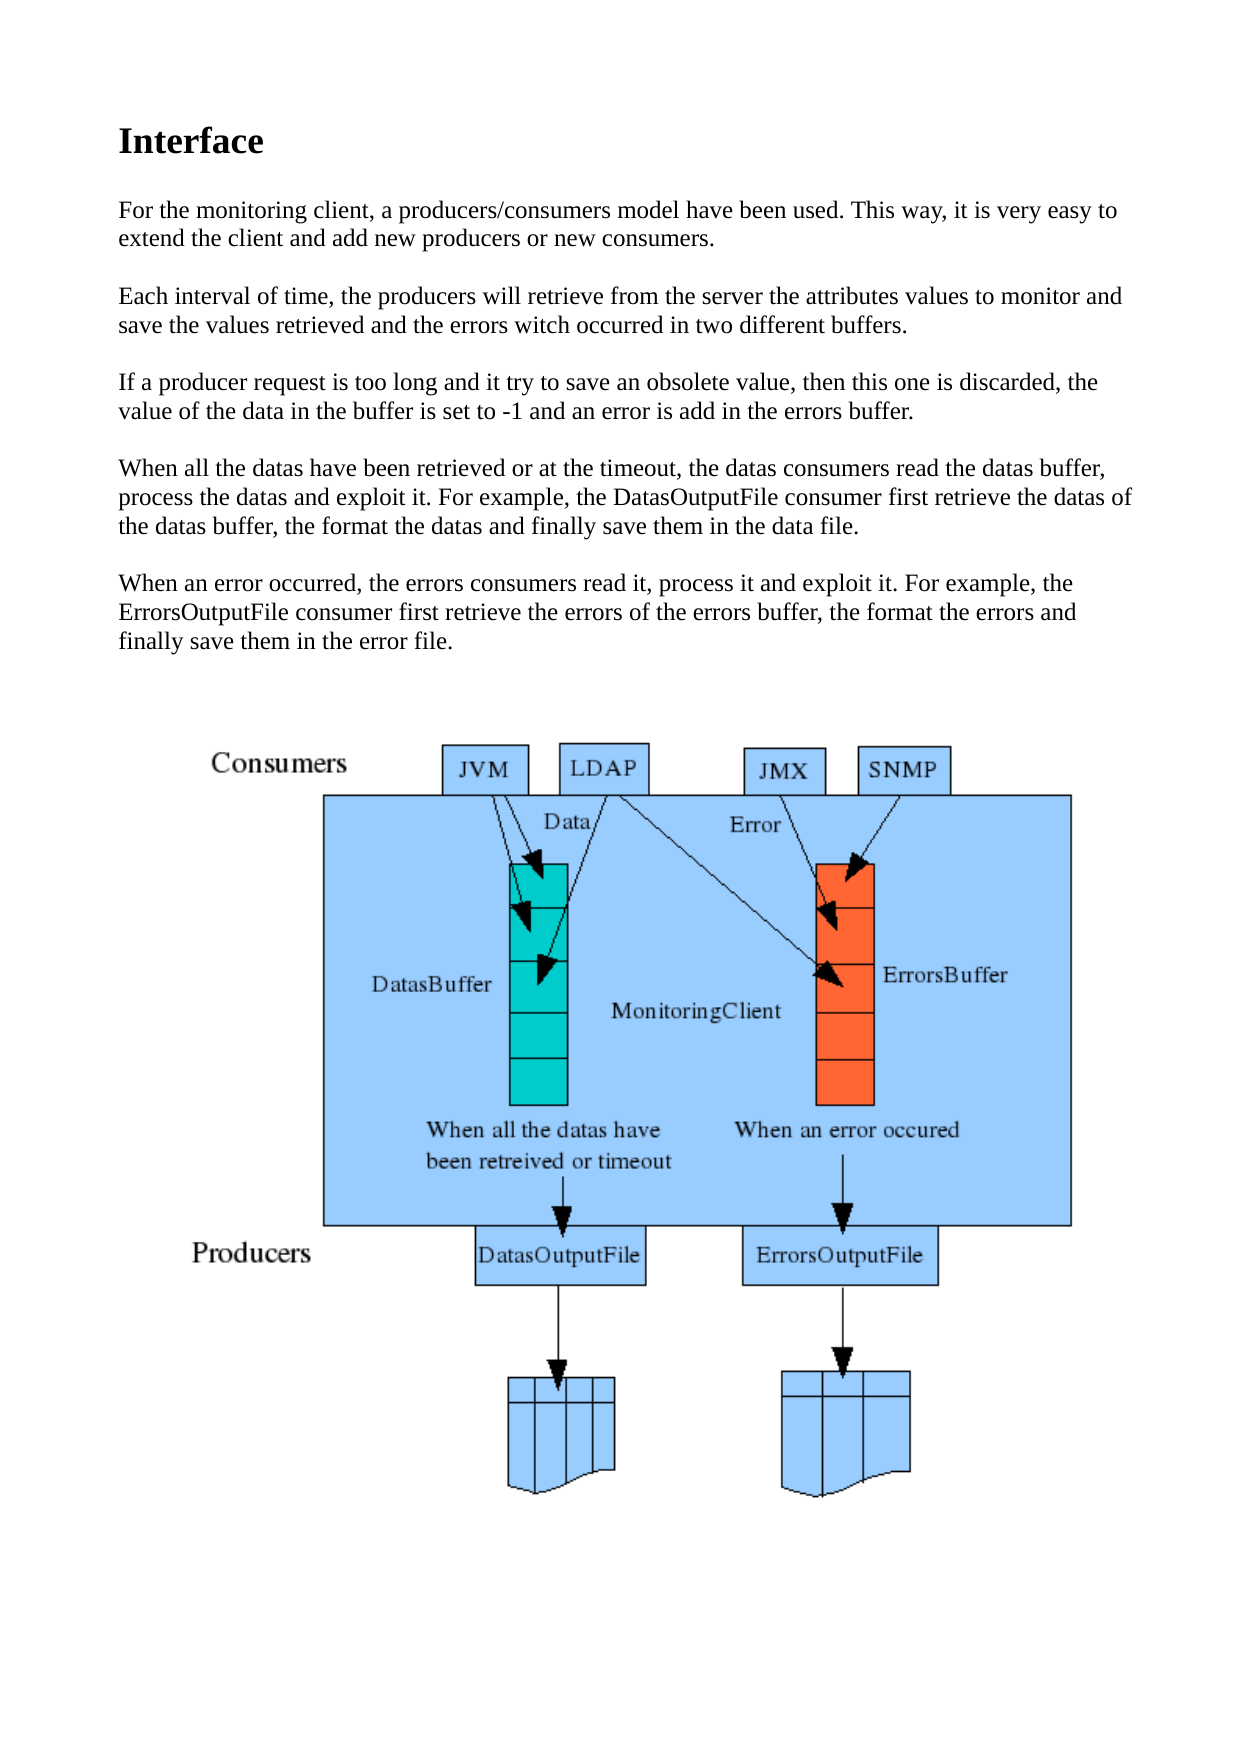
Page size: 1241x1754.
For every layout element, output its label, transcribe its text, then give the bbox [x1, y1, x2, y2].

picture [181, 741, 1080, 1507]
text Each interval of time, the producers will retrieve from the server the attributes values to monitor and save the values retrieved and the errors witch occurred in two different buffers. [118, 281, 1143, 338]
text Interface [118, 118, 1143, 161]
text When an error occurred, the errors consumers read it, process it and exploit it. For example, the ErrorsOutputFile consumer first retrieve the errors of the errors buffer, the format the errors and finally save them in the error file. [118, 568, 1143, 655]
text When all the datas have been retrieved or at the timeout, the datas consumers read the datas buffer, process the datas and exploit it. For example, the DatasOutputFile consumer first retrieve the datas of the datas buffer, the format the datas and finally save them in the data file. [118, 453, 1143, 540]
text If a producer request is too long and it try to save an obsolete value, then this one is discarded, the value of the data in the buffer is set to -1 and an error is add in the errors buffer. [118, 367, 1143, 425]
text For the monitoring client, a producers/consumers model have been used. This way, it is very easy to extend the client and add new producers or new consumers. [118, 195, 1143, 252]
